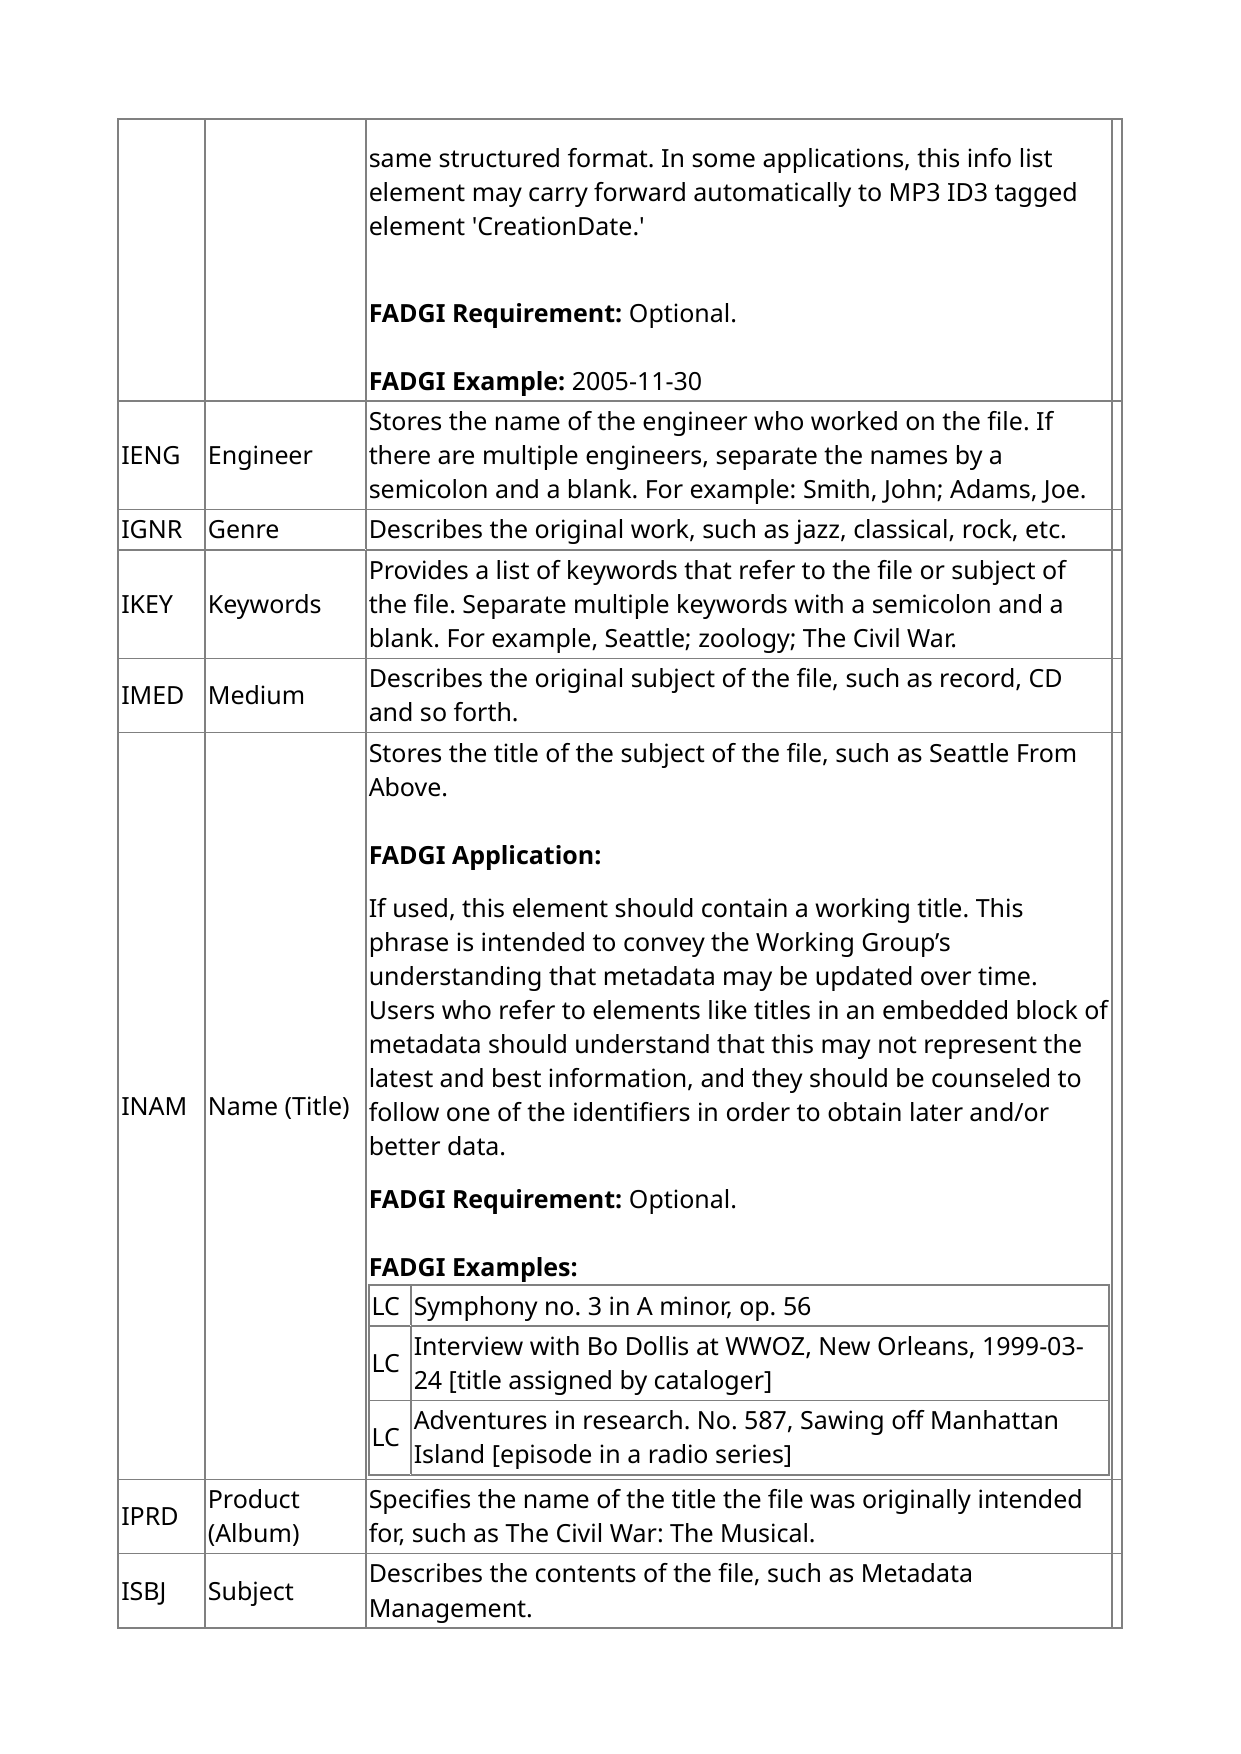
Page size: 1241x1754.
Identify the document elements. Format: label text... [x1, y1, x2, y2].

table_cell Medium [206, 659, 365, 732]
table_cell ISBJ [119, 1554, 204, 1627]
table_cell [1113, 1554, 1121, 1627]
table_cell [1113, 551, 1121, 657]
table_cell Provides a list of keywords that refer to the file or subject of the file. Separate multiple keywords with a semicolon and a blank. For example, Seattle; zoology; The Civil War. [367, 551, 1111, 657]
table_cell Name (Title) [206, 733, 365, 1478]
table_cell IMED [119, 659, 204, 732]
table_cell IENG [119, 402, 204, 509]
table_cell [206, 120, 365, 400]
table_cell Genre [206, 510, 365, 549]
table_cell LC [370, 1401, 410, 1474]
table_cell Describes the contents of the file, such as Metadata Management. [367, 1554, 1111, 1627]
table_cell INAM [119, 733, 204, 1478]
table_header LC [370, 1286, 410, 1325]
table_cell IGNR [119, 510, 204, 549]
table_cell [1113, 659, 1121, 732]
table_cell Stores the name of the engineer who worked on the file. If there are multiple engineers, separate the names by a semicolon and a blank. For example: Smith, John; Adams, Joe. [367, 402, 1111, 509]
table_cell [1113, 1480, 1121, 1553]
table_cell same structured format. In some applications, this info list element may carry forward automatically to MP3 ID3 tagged element 'CreationDate.' FADGI Requirement: Optional. FADGI Example: 2005-11-30 [367, 120, 1111, 400]
table_cell LC [370, 1327, 410, 1399]
table_cell IKEY [119, 551, 204, 657]
table_cell Specifies the name of the title the file was originally intended for, such as The Civil War: The Musical. [367, 1480, 1111, 1553]
table_cell Stores the title of the subject of the file, such as Seattle From Above. FADGI Application: If used, this element should contain a working title. This phrase is intended to convey the Working Group’s understanding that metadata may be updated over time. Users who refer to elements like titles in an embedded block of metadata should understand that this may not represent the latest and best information, and they should be counseled to follow one of the identifiers in order to obtain later and/or better data. FADGI Requirement: Optional. FADGI Examples: [367, 733, 1111, 1478]
table_cell [1113, 510, 1121, 549]
table_cell Keywords [206, 551, 365, 657]
table_header Symphony no. 3 in A minor, op. 56 [412, 1286, 1108, 1325]
table_cell Describes the original subject of the file, such as record, CD and so forth. [367, 659, 1111, 732]
table_cell Product (Album) [206, 1480, 365, 1553]
table_cell Adventures in research. No. 587, Sawing off Manhattan Island [episode in a radio series] [412, 1401, 1108, 1474]
table_cell [119, 120, 204, 400]
table_cell [1113, 733, 1121, 1478]
table_cell Describes the original work, such as jazz, classical, rock, etc. [367, 510, 1111, 549]
table_cell IPRD [119, 1480, 204, 1553]
table_cell [1113, 120, 1121, 400]
table_cell Subject [206, 1554, 365, 1627]
table_cell [1113, 402, 1121, 509]
table_cell Engineer [206, 402, 365, 509]
table_cell Interview with Bo Dollis at WWOZ, New Orleans, 1999-03-24 [title assigned by cataloger] [412, 1327, 1108, 1399]
